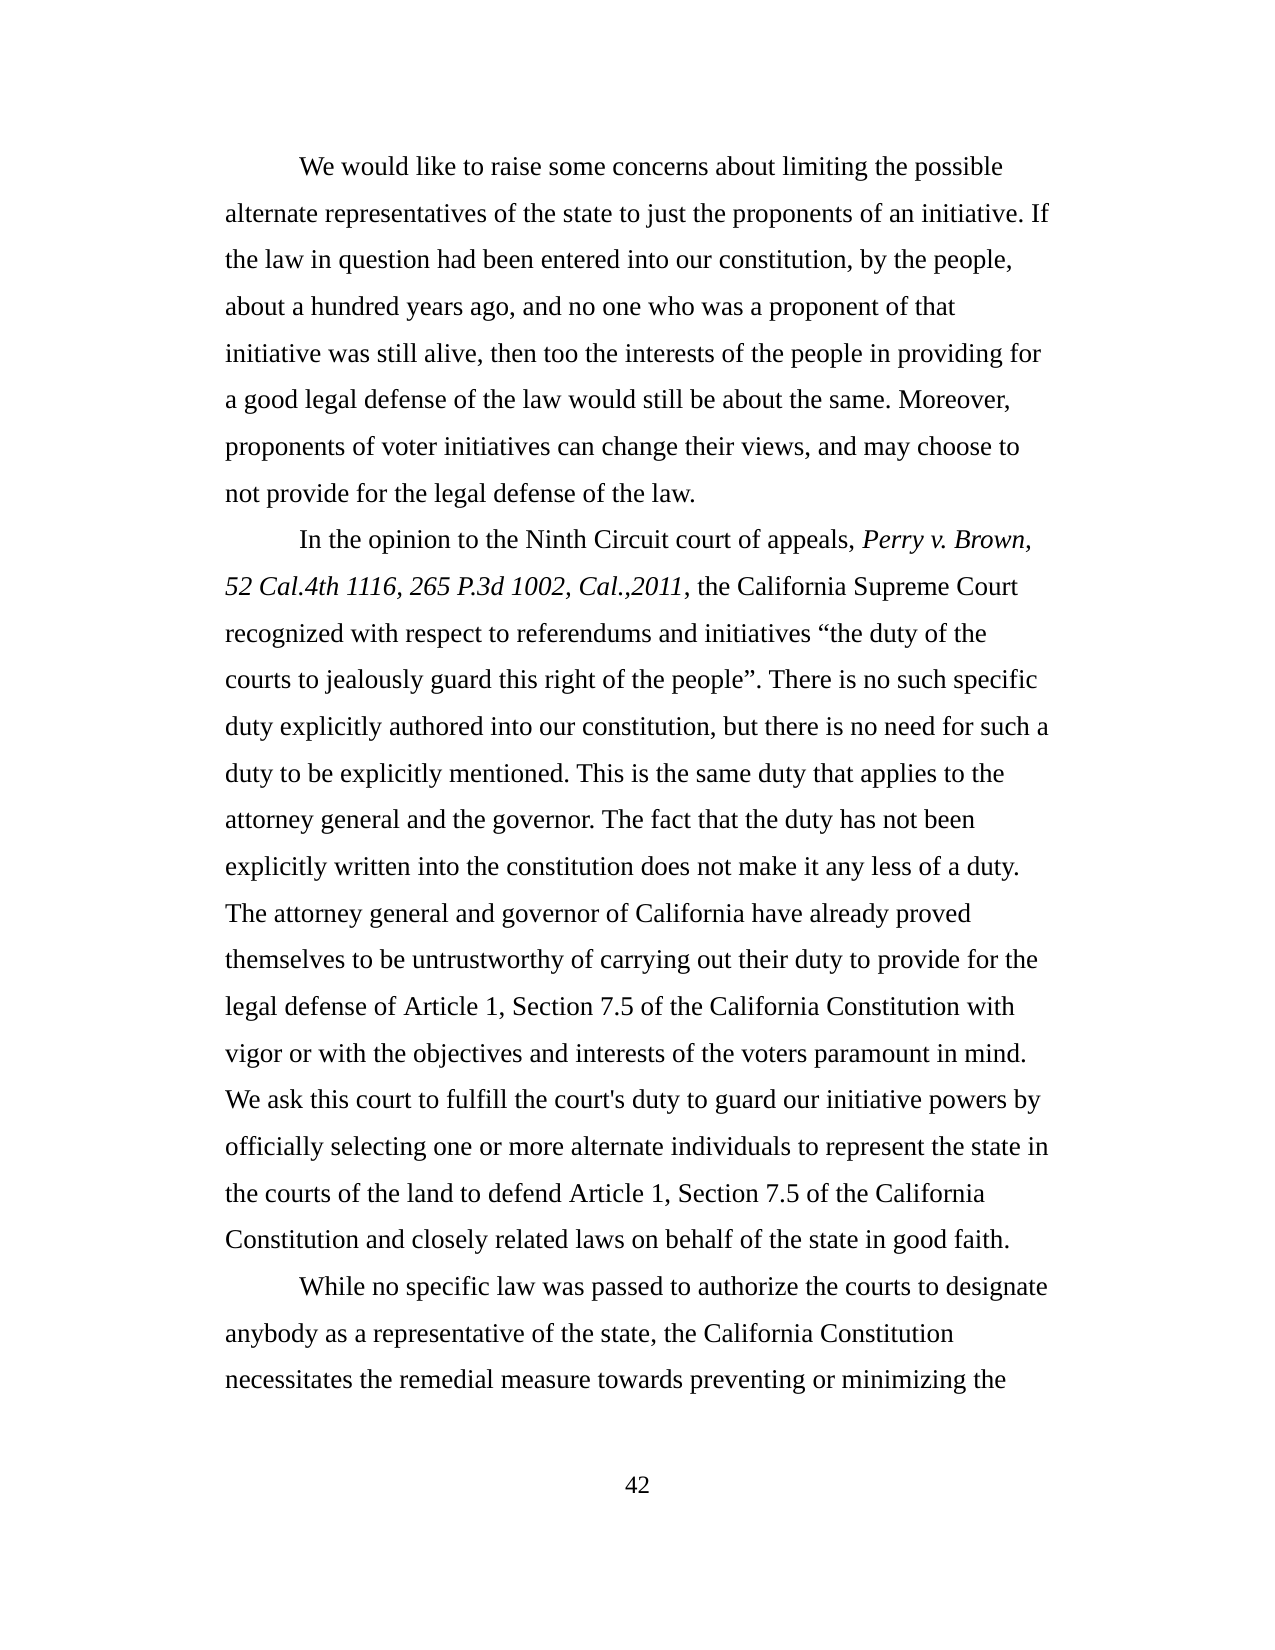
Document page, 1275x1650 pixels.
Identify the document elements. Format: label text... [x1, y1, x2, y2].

text In the opinion to the Ninth Circuit court of appeals, Perry v. Brown, 52 Cal.4th 1116, 265 P.3d 1002, Cal.,2011, the California Supreme Court recognized with respect to referendums and initiatives “the duty of the courts to jealously guard this right of the people”. There is no such specific duty explicitly authored into our constitution, but there is no need for such a duty to be explicitly mentioned. This is the same duty that applies to the attorney general and the governor. The fact that the duty has not been explicitly written into the constitution does not make it any less of a duty. The attorney general and governor of California have already proved themselves to be untrustworthy of carrying out their duty to provide for the legal defense of Article 1, Section 7.5 of the California Constitution with vigor or with the objectives and interests of the voters paramount in mind. We ask this court to fulfill the court's duty to guard our initiative powers by officially selecting one or more alternate individuals to represent the state in the courts of the land to defend Article 1, Section 7.5 of the California Constitution and closely related laws on behalf of the state in good faith. [225, 523, 1050, 1254]
text While no specific law was passed to authorize the courts to designate anybody as a representative of the state, the California Constitution necessitates the remedial measure towards preventing or minimizing the [225, 1270, 1050, 1394]
text We would like to raise some concerns about limiting the possible alternate representatives of the state to just the proponents of an initiative. If the law in question had been entered into our constitution, by the people, about a hundred years ago, and no one who was a proponent of that initiative was still alive, then too the interests of the people in providing for a good legal defense of the law would still be about the same. Moreover, proponents of voter initiatives can change their views, and may choose to not provide for the legal defense of the law. [225, 150, 1050, 508]
